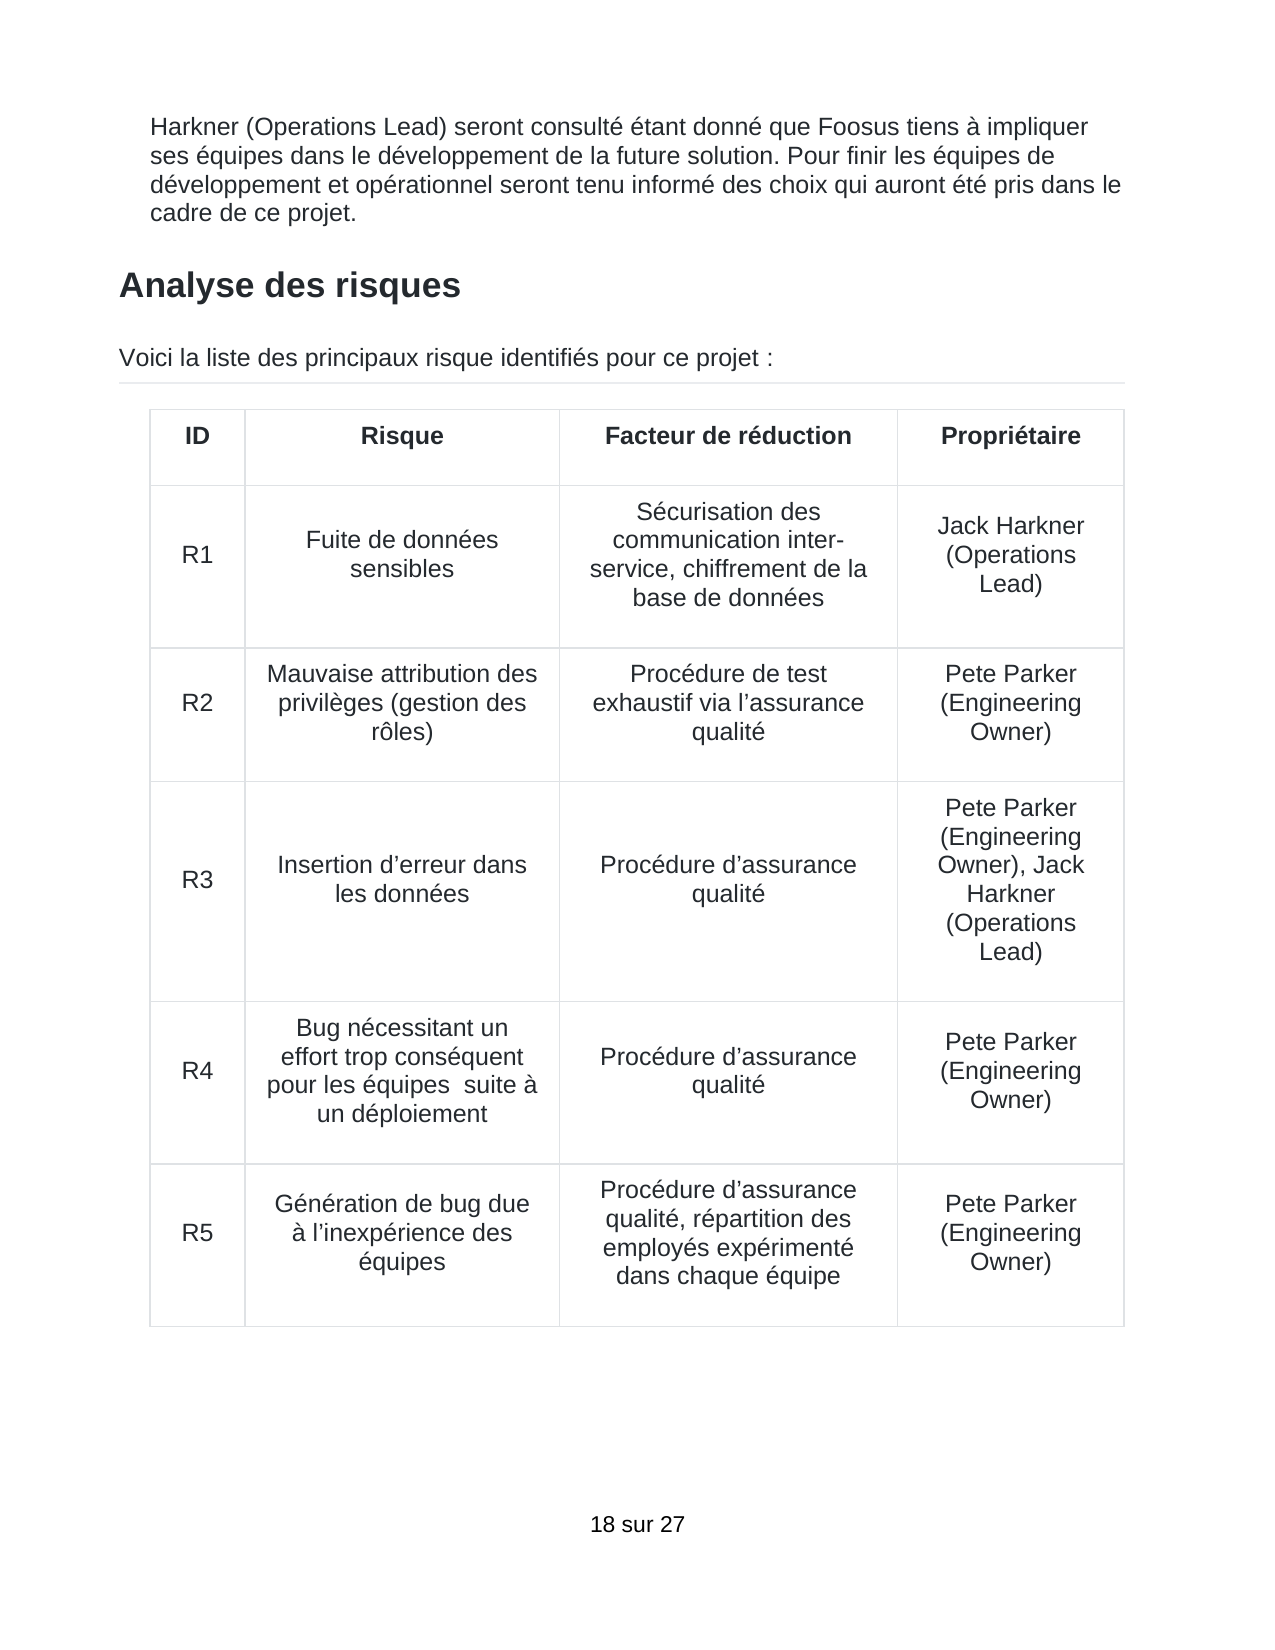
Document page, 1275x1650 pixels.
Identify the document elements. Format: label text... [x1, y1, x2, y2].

table_cell Pete Parker (Engineering Owner) [898, 649, 1123, 781]
table_cell Génération de bug due à l’inexpérience des équipes [246, 1165, 559, 1326]
text Voici la liste des principaux risque identifiés pour ce projet : [119, 343, 1125, 382]
table_cell R4 [151, 1002, 244, 1163]
table_header Propriétaire [898, 410, 1123, 485]
table_cell Fuite de données sensibles [246, 486, 559, 647]
table_cell Bug nécessitant un effort trop conséquent pour les équipes suite à un déploiement [246, 1002, 559, 1163]
table_cell Pete Parker (Engineering Owner) [898, 1002, 1123, 1163]
table_header Risque [246, 410, 559, 485]
table_cell Jack Harkner (Operations Lead) [898, 486, 1123, 647]
table_header ID [151, 410, 244, 485]
table_cell Insertion d’erreur dans les données [246, 782, 559, 1001]
table_cell R2 [151, 649, 244, 781]
table_cell Pete Parker (Engineering Owner), Jack Harkner (Operations Lead) [898, 782, 1123, 1001]
table_cell Procédure d’assurance qualité [560, 782, 897, 1001]
text Harkner (Operations Lead) seront consulté étant donné que Foosus tiens à impliquer ses équipes dans le développement de la future solution. Pour finir les équipes de développement et opérationnel seront tenu informé des choix qui auront été pris dans le cadre de ce projet. [150, 112, 1125, 227]
subtitle Analyse des risques [119, 265, 1125, 305]
table_cell Sécurisation des communication inter-service, chiffrement de la base de données [560, 486, 897, 647]
table_cell Procédure d’assurance qualité, répartition des employés expérimenté dans chaque équipe [560, 1165, 897, 1326]
table_header Facteur de réduction [560, 410, 897, 485]
table_cell R1 [151, 486, 244, 647]
table_cell Procédure d’assurance qualité [560, 1002, 897, 1163]
table_cell R3 [151, 782, 244, 1001]
table_cell Mauvaise attribution des privilèges (gestion des rôles) [246, 649, 559, 781]
table_cell Procédure de test exhaustif via l’assurance qualité [560, 649, 897, 781]
table_cell Pete Parker (Engineering Owner) [898, 1165, 1123, 1326]
table_cell R5 [151, 1165, 244, 1326]
